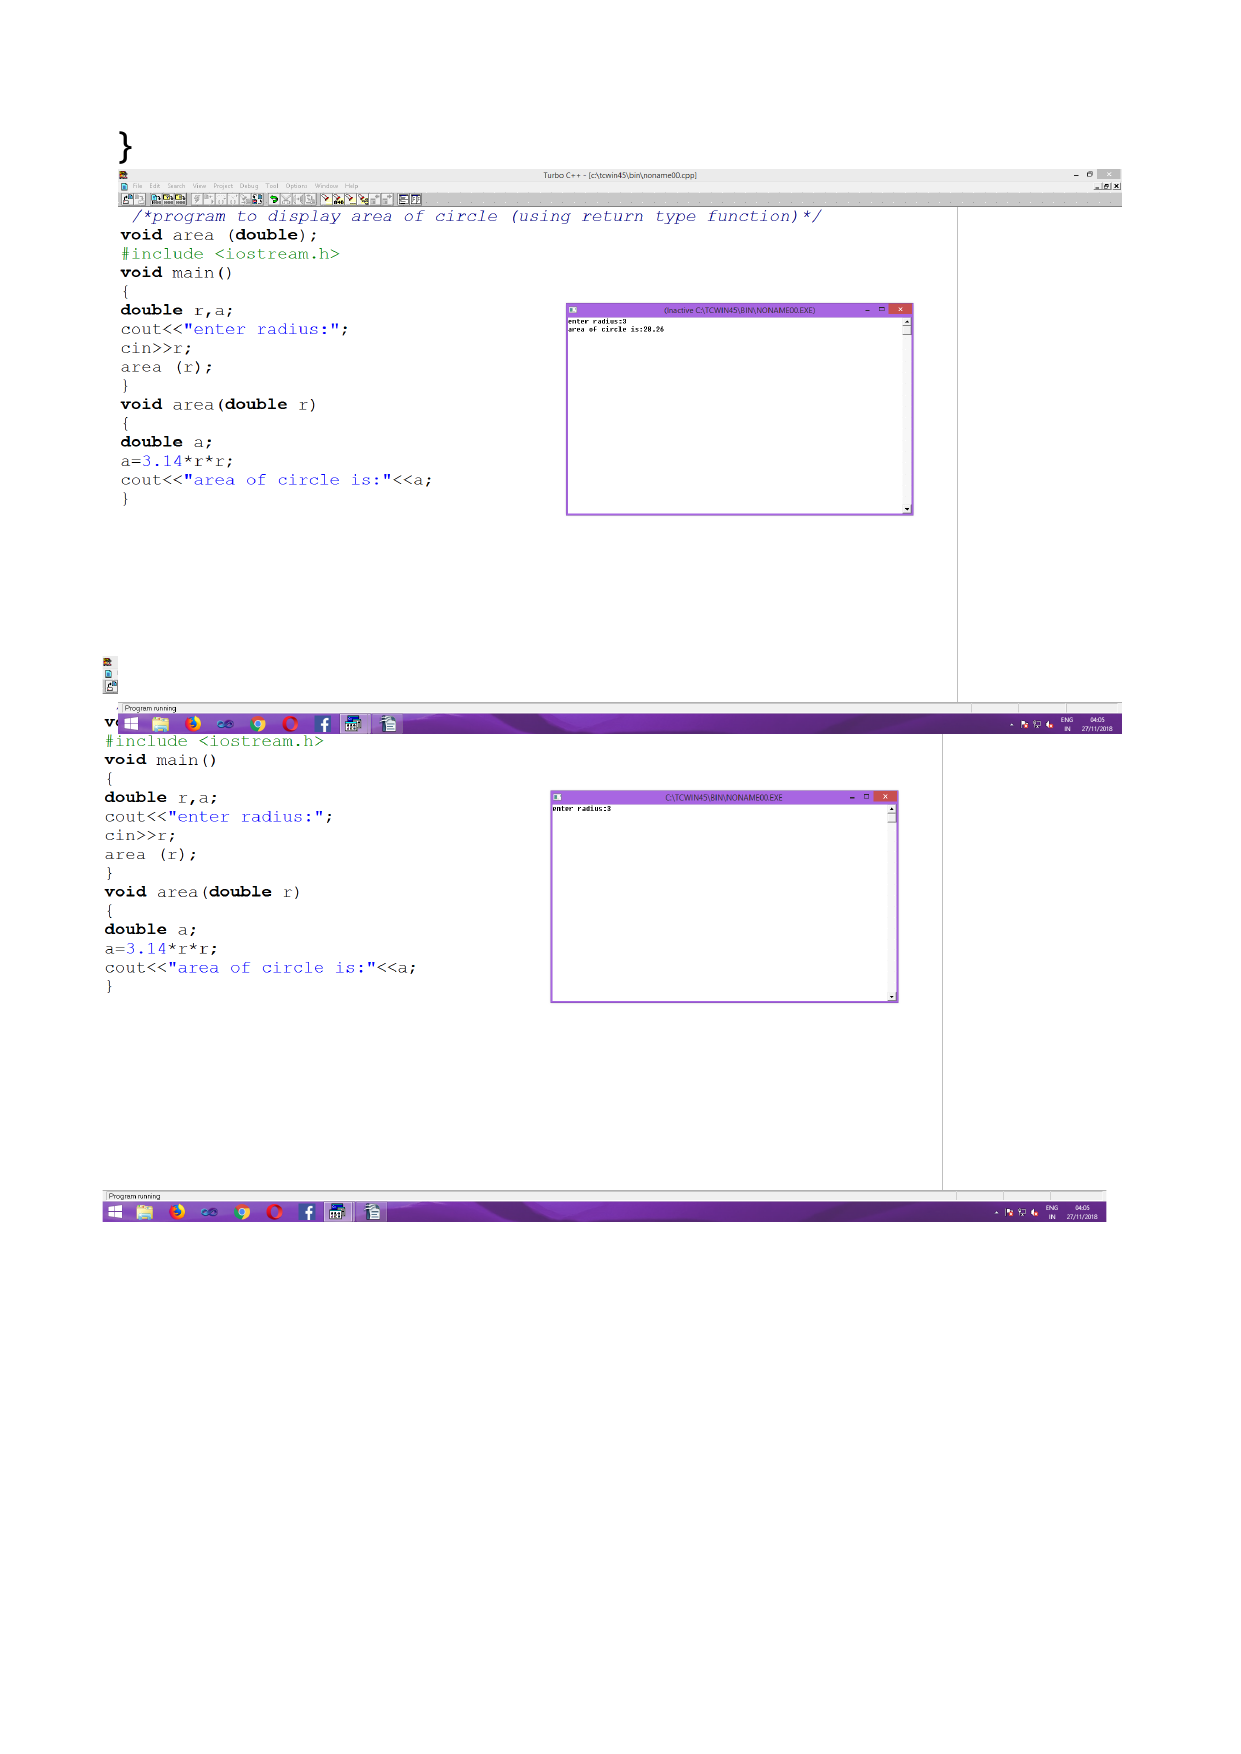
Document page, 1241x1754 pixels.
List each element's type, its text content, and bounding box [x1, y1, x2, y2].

picture [102, 169, 1122, 1222]
text } [118, 118, 1122, 169]
